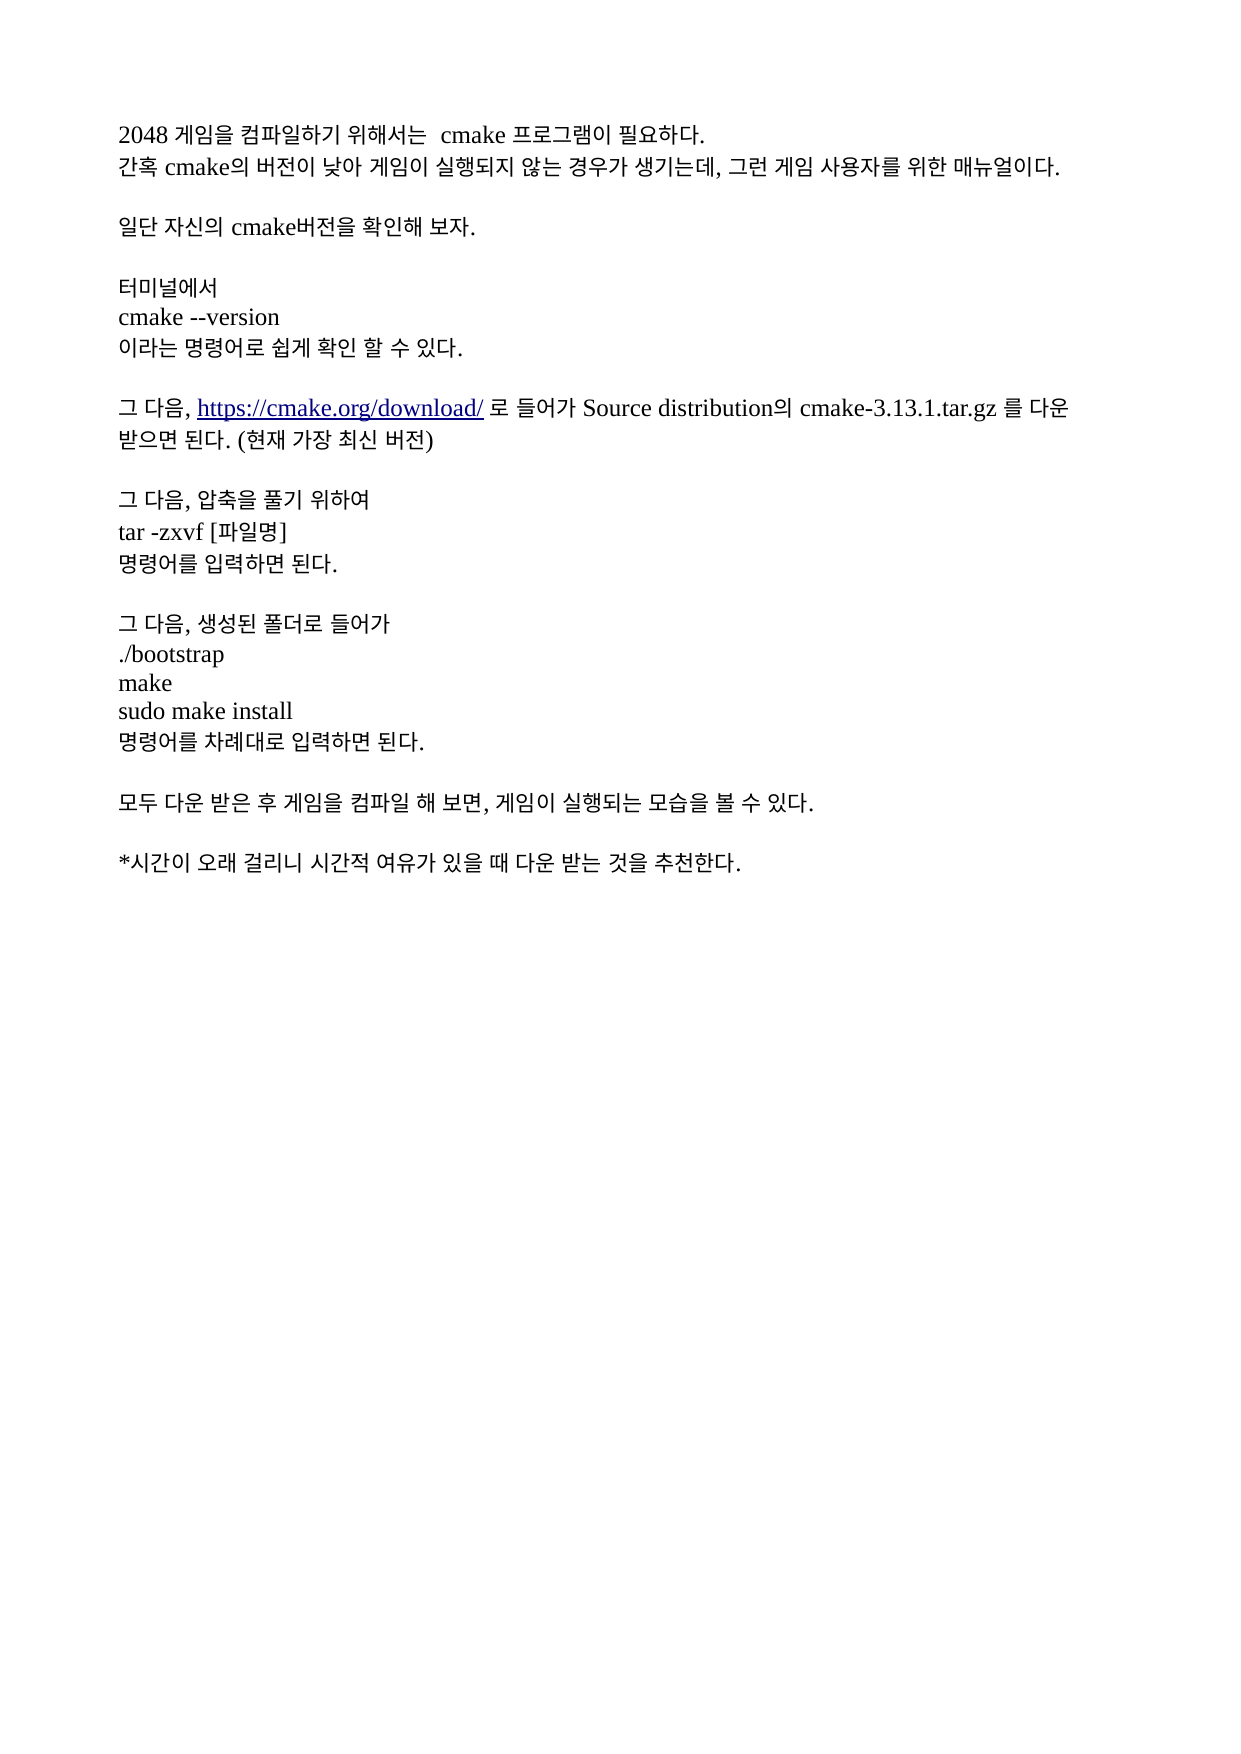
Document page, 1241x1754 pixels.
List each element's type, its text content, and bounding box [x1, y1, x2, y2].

text 이라는 명령어로 쉽게 확인 할 수 있다. [118, 331, 1122, 363]
text 명령어를 차례대로 입력하면 된다. [118, 725, 1122, 757]
text cmake --version [118, 302, 1122, 331]
text 그 다음, 압축을 풀기 위하여 [118, 483, 1122, 515]
text make [118, 668, 1122, 696]
text ./bootstrap [118, 639, 1122, 668]
text 일단 자신의 cmake버전을 확인해 보자. [118, 210, 1122, 242]
text 2048 게임을 컴파일하기 위해서는 cmake 프로그램이 필요하다. [118, 118, 1122, 150]
text tar -zxvf [파일명] [118, 515, 1122, 547]
text 그 다음, 생성된 폴더로 들어가 [118, 607, 1122, 639]
text sudo make install [118, 696, 1122, 725]
text 모두 다운 받은 후 게임을 컴파일 해 보면, 게임이 실행되는 모습을 볼 수 있다. [118, 786, 1122, 817]
text 명령어를 입력하면 된다. [118, 547, 1122, 578]
text 그 다음, https://cmake.org/download/ 로 들어가 Source distribution의 cmake-3.13.1.tar.gz 를 다운 받으면 된다. (현재 가장 최신 버전) [118, 391, 1122, 455]
text *시간이 오래 걸리니 시간적 여유가 있을 때 다운 받는 것을 추천한다. [118, 846, 1122, 878]
text 간혹 cmake의 버전이 낮아 게임이 실행되지 않는 경우가 생기는데, 그런 게임 사용자를 위한 매뉴얼이다. [118, 150, 1122, 181]
text 터미널에서 [118, 271, 1122, 302]
